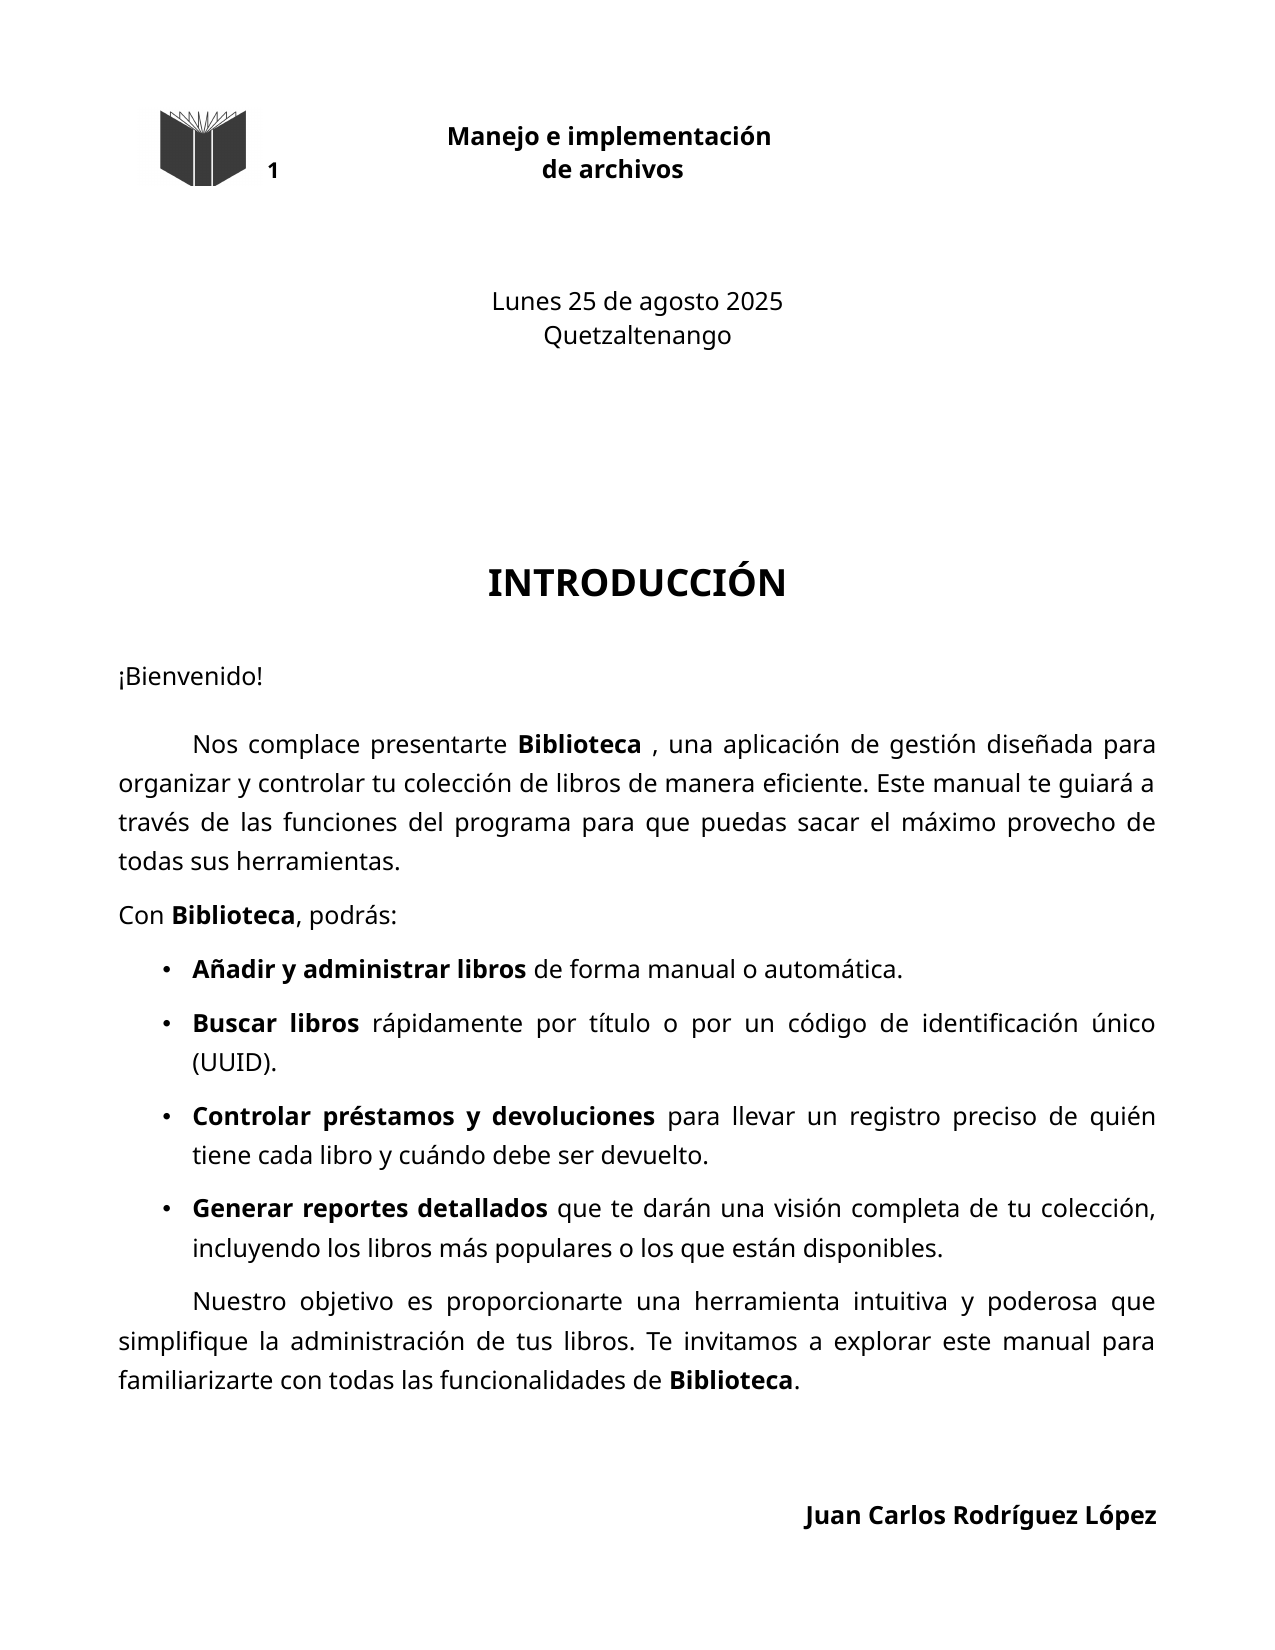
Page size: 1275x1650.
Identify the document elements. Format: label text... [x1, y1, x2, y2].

text INTRODUCCIÓN [118, 556, 1157, 607]
text Lunes 25 de agosto 2025 [118, 284, 1157, 318]
text Con Biblioteca, podrás: [118, 898, 1157, 932]
list Añadir y administrar libros de forma manual o automática. [162, 951, 1157, 986]
text Nos complace presentarte Biblioteca , una aplicación de gestión diseñada para organizar y controlar tu colección de libros de manera eficiente. Este manual te guiará a través de las funciones del programa para que puedas sacar el máximo provecho de todas sus herramientas. [118, 726, 1157, 878]
list Buscar libros rápidamente por título o por un código de identificación único (UUID). [162, 1005, 1157, 1078]
list Generar reportes detallados que te darán una visión completa de tu colección, incluyendo los libros más populares o los que están disponibles. [162, 1191, 1157, 1264]
text ¡Bienvenido! [118, 658, 1157, 692]
text Quetzaltenango [118, 318, 1157, 352]
list Controlar préstamos y devoluciones para llevar un registro preciso de quién tiene cada libro y cuándo debe ser devuelto. [162, 1098, 1157, 1171]
picture [136, 107, 264, 186]
text Nuestro objetivo es proporcionarte una herramienta intuitiva y poderosa que simplifique la administración de tus libros. Te invitamos a explorar este manual para familiarizarte con todas las funcionalidades de Biblioteca. [118, 1284, 1157, 1396]
